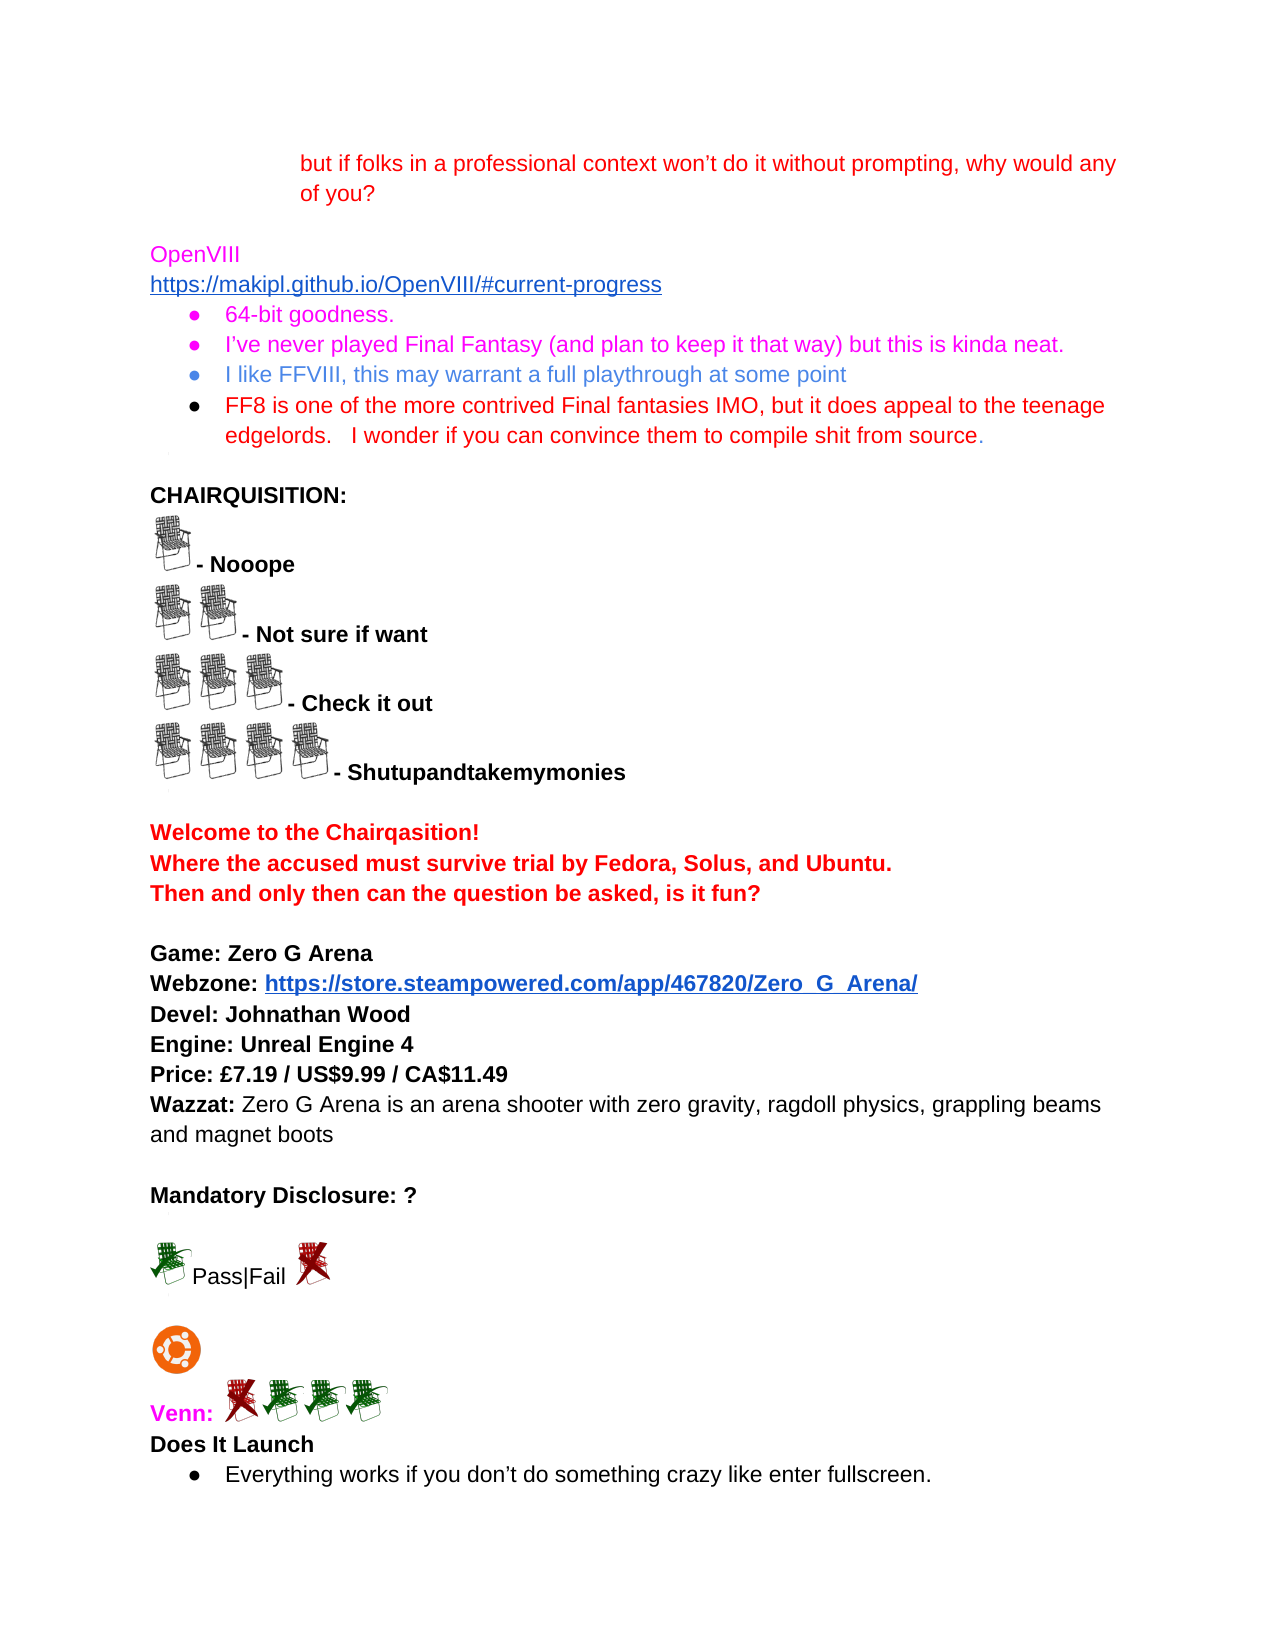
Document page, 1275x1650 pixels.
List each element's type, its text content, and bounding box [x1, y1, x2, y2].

text Game: Zero G Arena [150, 940, 1125, 967]
text Does It Launch [150, 1431, 1125, 1457]
picture [220, 1379, 388, 1422]
list I’ve never played Final Fantasy (and plan to keep it that way) but this is kinda neat. [187, 331, 1125, 358]
list Everything works if you don’t do something crazy like enter fullscreen. [187, 1461, 1125, 1487]
text CHAIRQUISITION: - Nooope [150, 482, 1125, 578]
list I like FFVIII, this may warrant a full playthrough at some point [187, 361, 1125, 388]
text Engine: Unreal Engine 4 [150, 1031, 1125, 1057]
text Devel: Johnathan Wood [150, 1001, 1125, 1027]
picture [150, 1242, 192, 1285]
text https://makipl.github.io/OpenVIII/#current-progress [150, 271, 1125, 297]
picture [150, 720, 334, 781]
text - Check it out [150, 651, 1125, 716]
picture [150, 1323, 203, 1376]
text Then and only then can the question be asked, is it fun? [150, 880, 1125, 906]
text - Not sure if want [150, 582, 1125, 647]
picture [292, 1242, 335, 1285]
picture [150, 650, 288, 712]
picture [150, 512, 196, 573]
list FF8 is one of the more contrived Final fantasies IMO, but it does appeal to the teenage edgelords. I wonder if you can convince them to compile shit from source. [187, 392, 1125, 448]
text Where the accused must survive trial by Fedora, Solus, and Ubuntu. [150, 849, 1125, 876]
text Welcome to the Chairqasition! [150, 819, 1125, 846]
text Mandatory Disclosure: ? [150, 1182, 1125, 1208]
text Venn: [150, 1323, 1125, 1427]
text Pass|Fail [150, 1242, 1125, 1289]
text - Shutupandtakemymonies [150, 720, 1125, 785]
picture [150, 581, 242, 642]
text Price: £7.19 / US$9.99 / CA$11.49 [150, 1061, 1125, 1087]
text Wazzat: Zero G Arena is an arena shooter with zero gravity, ragdoll physics, grappling beams and magnet boots [150, 1091, 1125, 1148]
text Webzone: https://store.steampowered.com/app/467820/Zero_G_Arena/ [150, 970, 1125, 997]
list 64-bit goodness. [187, 301, 1125, 327]
text OpenVIII [150, 241, 1125, 267]
list but if folks in a professional context won’t do it without prompting, why would any of you? [262, 150, 1125, 207]
